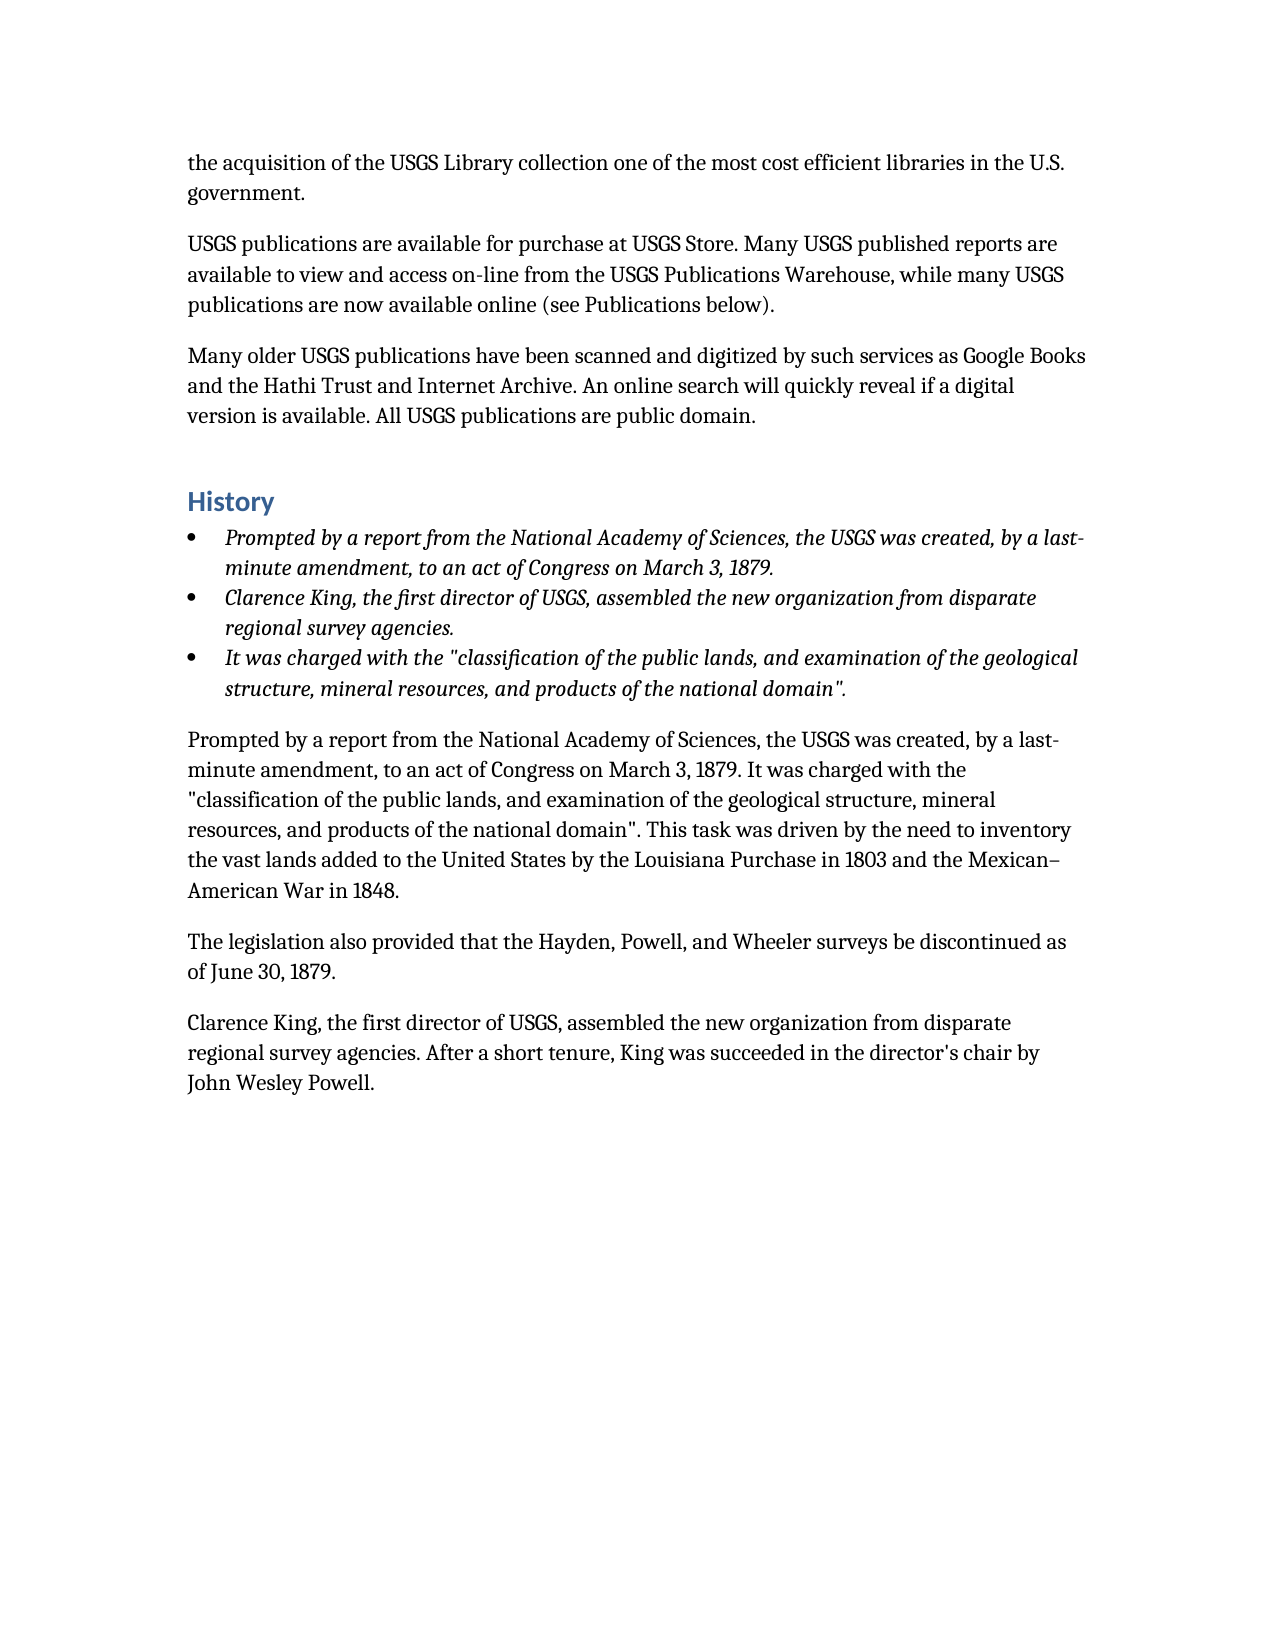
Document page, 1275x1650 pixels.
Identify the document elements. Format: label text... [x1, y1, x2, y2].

text The legislation also provided that the Hayden, Powell, and Wheeler surveys be discontinued as of June 30, 1879. [187, 928, 1087, 985]
text Clarence King, the first director of USGS, assembled the new organization from disparate regional survey agencies. After a short tenure, King was succeeded in the director's chair by John Wesley Powell. [187, 1010, 1087, 1096]
text USGS publications are available for purchase at USGS Store. Many USGS published reports are available to view and access on-line from the USGS Publications Warehouse, while many USGS publications are now available online (see Publications below). [187, 231, 1087, 318]
list Clarence King, the first director of USGS, assembled the new organization from disparate regional survey agencies. [187, 585, 1087, 641]
list It was charged with the "classification of the public lands, and examination of the geological structure, mineral resources, and products of the national domain". [187, 645, 1087, 702]
text the acquisition of the USGS Library collection one of the most cost efficient libraries in the U.S. government. [187, 150, 1087, 207]
list Prompted by a report from the National Academy of Sciences, the USGS was created, by a last-minute amendment, to an act of Congress on March 3, 1879. [187, 524, 1087, 581]
subtitle History [187, 483, 1087, 519]
text Many older USGS publications have been scanned and digitized by such services as Google Books and the Hathi Trust and Internet Archive. An online search will quickly reveal if a digital version is available. All USGS publications are public domain. [187, 343, 1087, 429]
text Prompted by a report from the National Academy of Sciences, the USGS was created, by a last-minute amendment, to an act of Congress on March 3, 1879. It was charged with the "classification of the public lands, and examination of the geological structure, mineral resources, and products of the national domain". This task was driven by the need to inventory the vast lands added to the United States by the Louisiana Purchase in 1803 and the Mexican–American War in 1848. [187, 726, 1087, 904]
